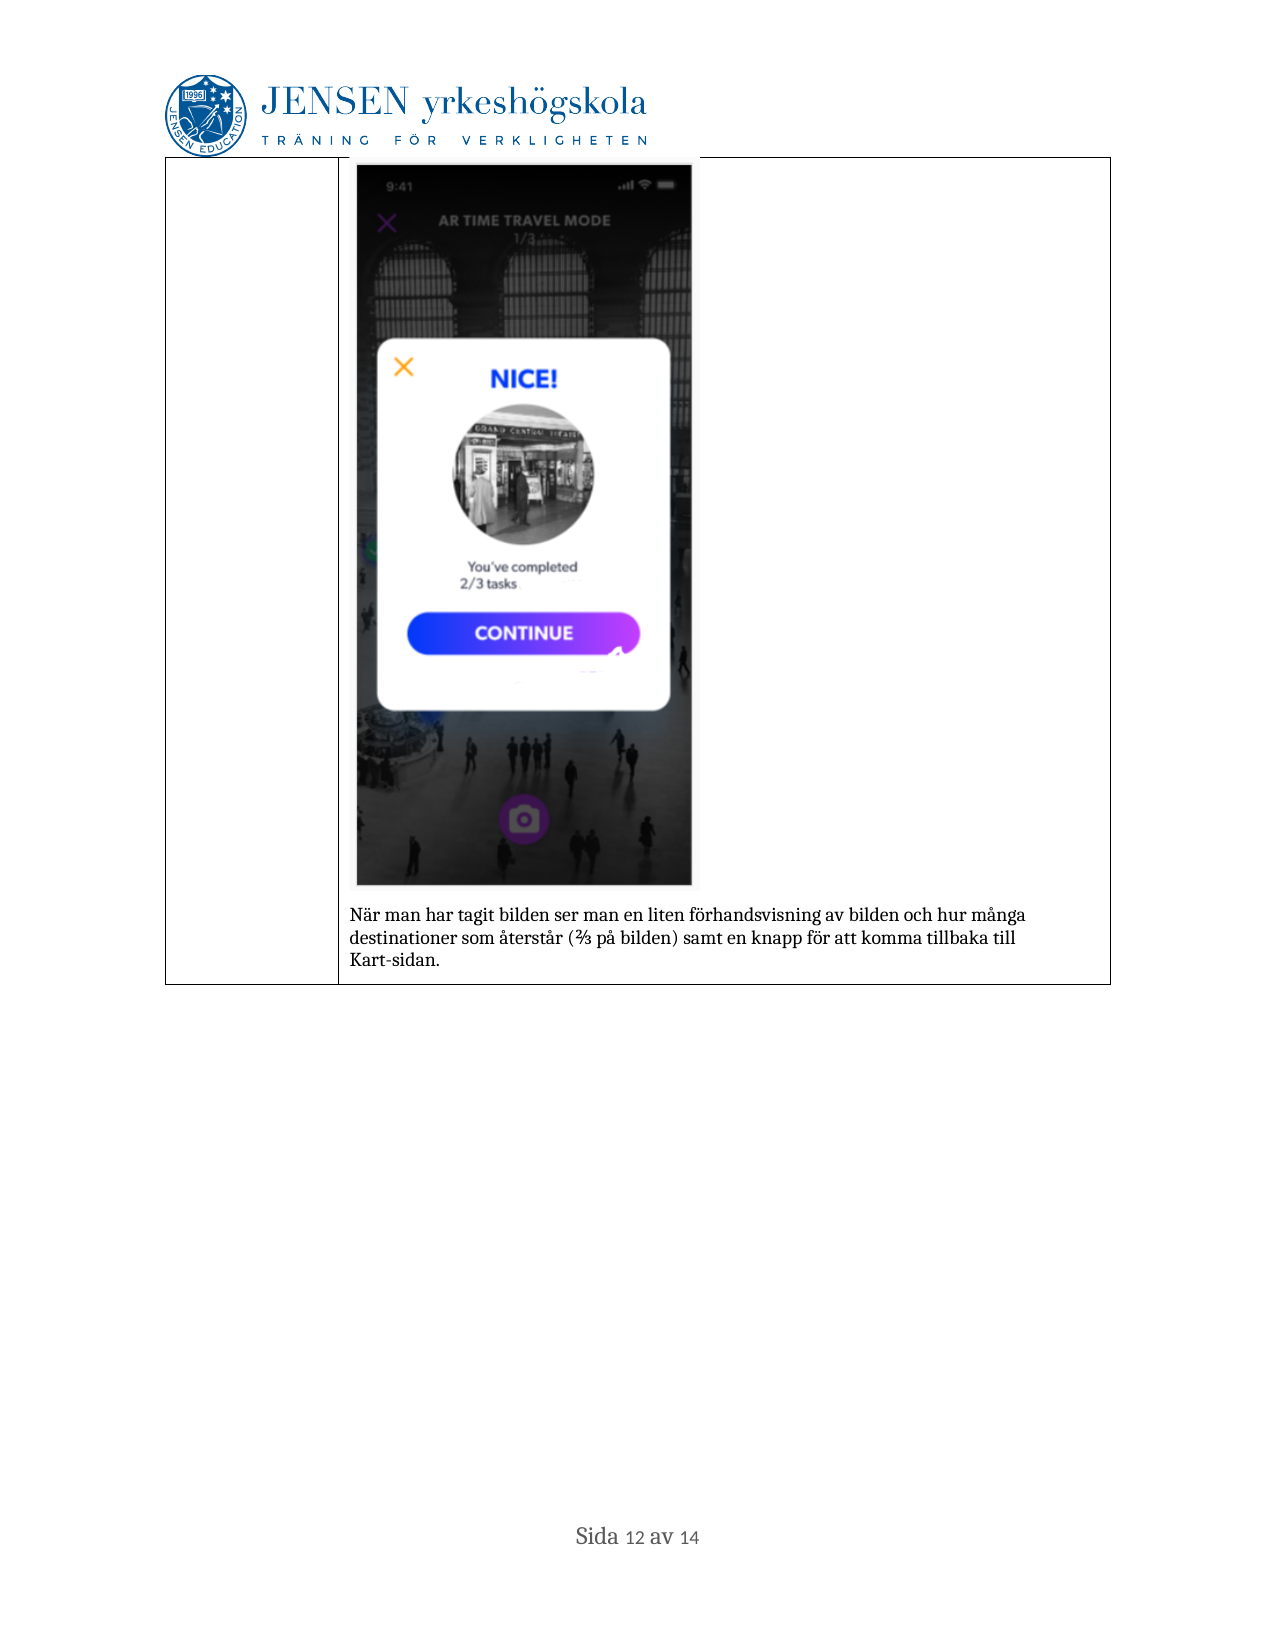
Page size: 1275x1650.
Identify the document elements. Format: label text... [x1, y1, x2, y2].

picture [165, 75, 701, 891]
table_cell [166, 158, 338, 984]
table_cell När man har tagit bilden ser man en liten förhandsvisning av bilden och hur många destinationer som återstår (⅔ på bilden) samt en knapp för att komma tillbaka till Kart-sidan. [339, 158, 1110, 984]
